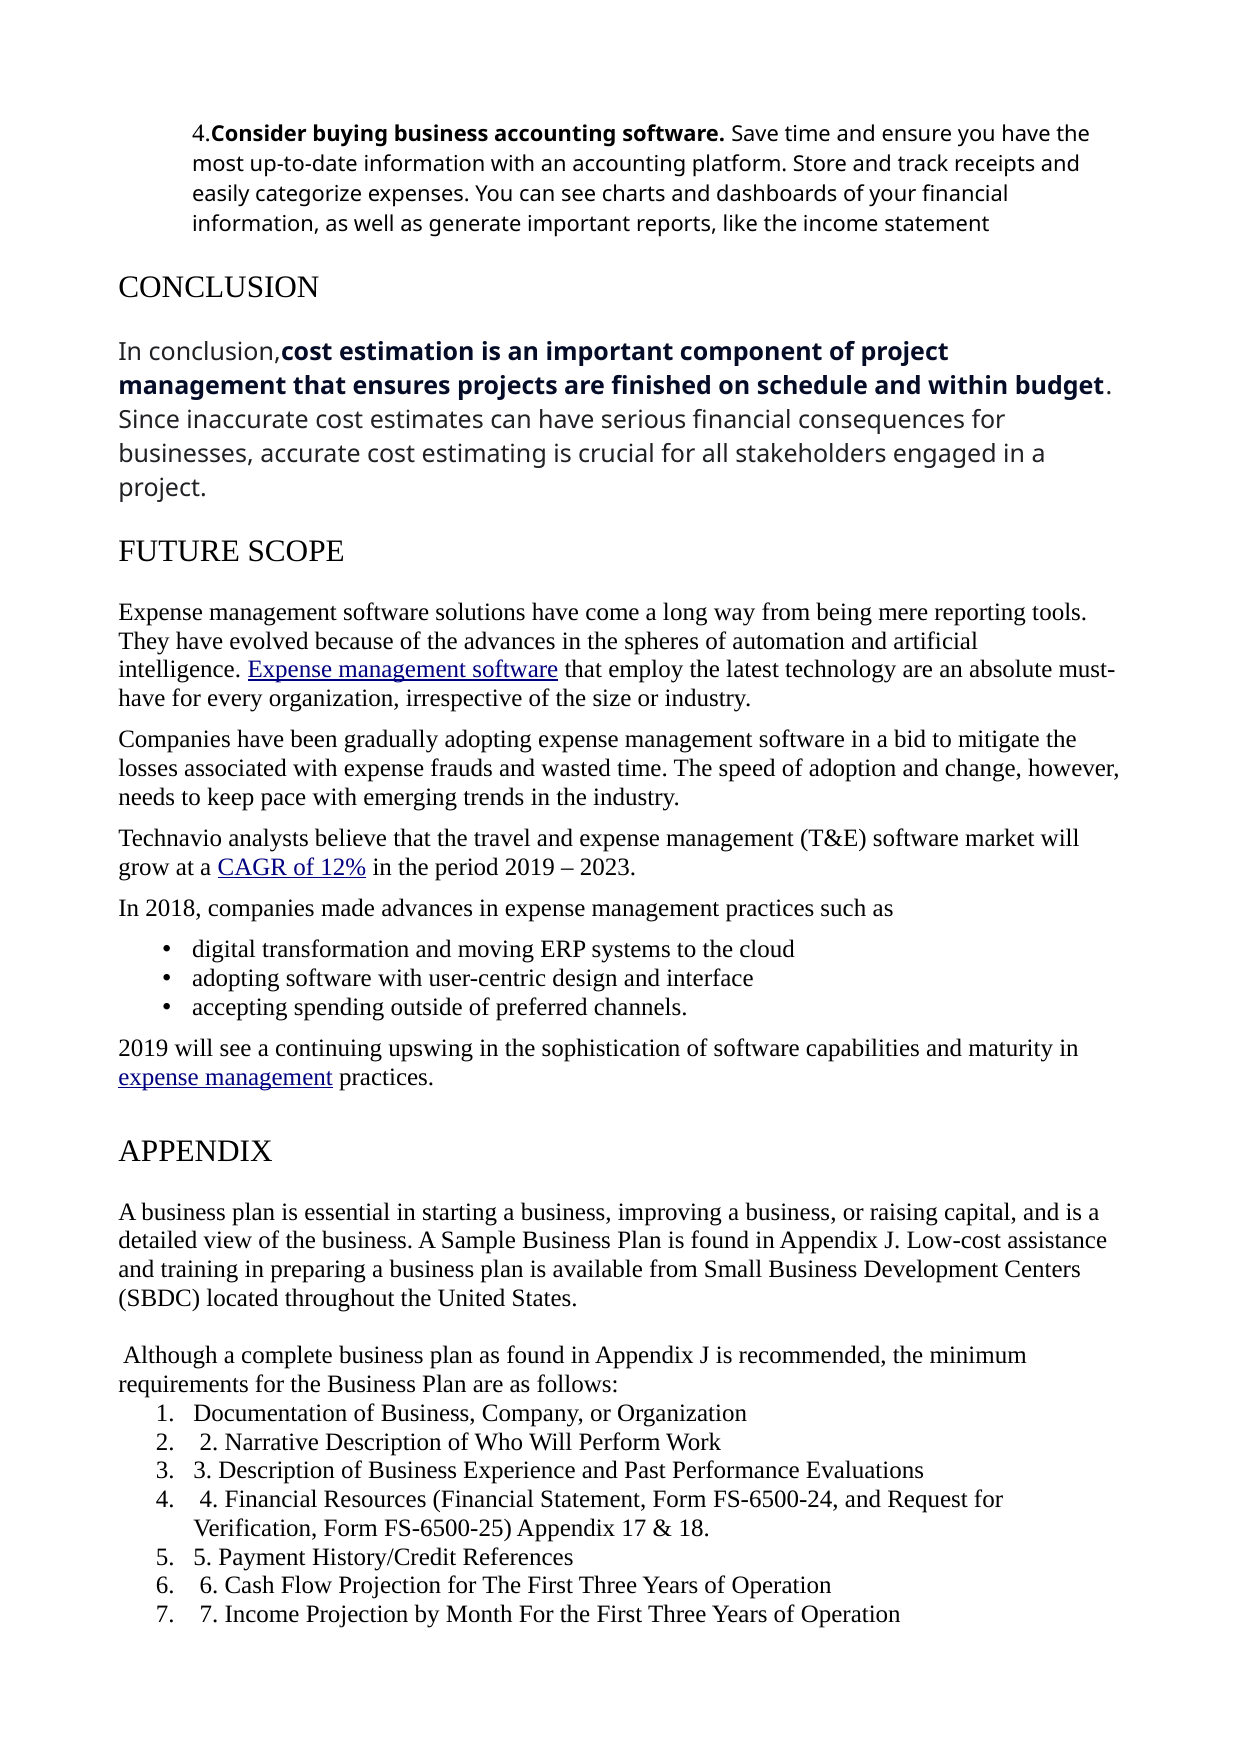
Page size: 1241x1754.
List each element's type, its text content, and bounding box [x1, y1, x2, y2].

list 2. Narrative Description of Who Will Perform Work [156, 1427, 1122, 1455]
text Technavio analysts believe that the travel and expense management (T&E) software market will grow at a CAGR of 12% in the period 2019 – 2023. [118, 823, 1122, 881]
list 6. Cash Flow Projection for The First Three Years of Operation [156, 1570, 1122, 1599]
list adopting software with user-centric design and interface [162, 963, 1122, 992]
list 4. Financial Resources (Financial Statement, Form FS-6500-24, and Request for Verification, Form FS-6500-25) Appendix 17 & 18. [156, 1484, 1122, 1542]
list 7. Income Projection by Month For the First Three Years of Operation [156, 1599, 1122, 1628]
text In 2018, companies made advances in expense management practices such as [118, 893, 1122, 922]
list Documentation of Business, Company, or Organization [156, 1398, 1122, 1427]
list Consider buying business accounting software. Save time and ensure you have the most up-to-date information with an accounting platform. Store and track receipts and easily categorize expenses. You can see charts and dashboards of your financial information, as well as generate important reports, like the income statement [118, 118, 1122, 237]
list 5. Payment History/Credit References [156, 1542, 1122, 1570]
text In conclusion,cost estimation is an important component of project management that ensures projects are finished on schedule and within budget. Since inaccurate cost estimates can have serious financial consequences for businesses, accurate cost estimating is crucial for all stakeholders engaged in a project. [118, 333, 1122, 503]
list accepting spending outside of preferred channels. [162, 992, 1122, 1021]
text APPENDIX [118, 1132, 1122, 1168]
text 2019 will see a continuing upswing in the sophistication of software capabilities and maturity in expense management practices. [118, 1033, 1122, 1091]
list 3. Description of Business Experience and Past Performance Evaluations [156, 1455, 1122, 1484]
text A business plan is essential in starting a business, improving a business, or raising capital, and is a detailed view of the business. A Sample Business Plan is found in Appendix J. Low-cost assistance and training in preparing a business plan is available from Small Business Development Centers (SBDC) located throughout the United States. [118, 1197, 1122, 1312]
text CONCLUSION [118, 268, 1122, 304]
text Companies have been gradually adopting expense management software in a bid to mitigate the losses associated with expense frauds and wasted time. The speed of adoption and change, however, needs to keep pace with emerging trends in the industry. [118, 724, 1122, 811]
text Expense management software solutions have come a long way from being mere reporting tools. They have evolved because of the advances in the spheres of automation and artificial intelligence. Expense management software that employ the latest technology are an absolute must-have for every organization, irrespective of the size or industry. [118, 597, 1122, 712]
text Although a complete business plan as found in Appendix J is recommended, the minimum requirements for the Business Plan are as follows: [118, 1340, 1122, 1398]
text FUTURE SCOPE [118, 532, 1122, 568]
list digital transformation and moving ERP systems to the cloud [162, 934, 1122, 963]
